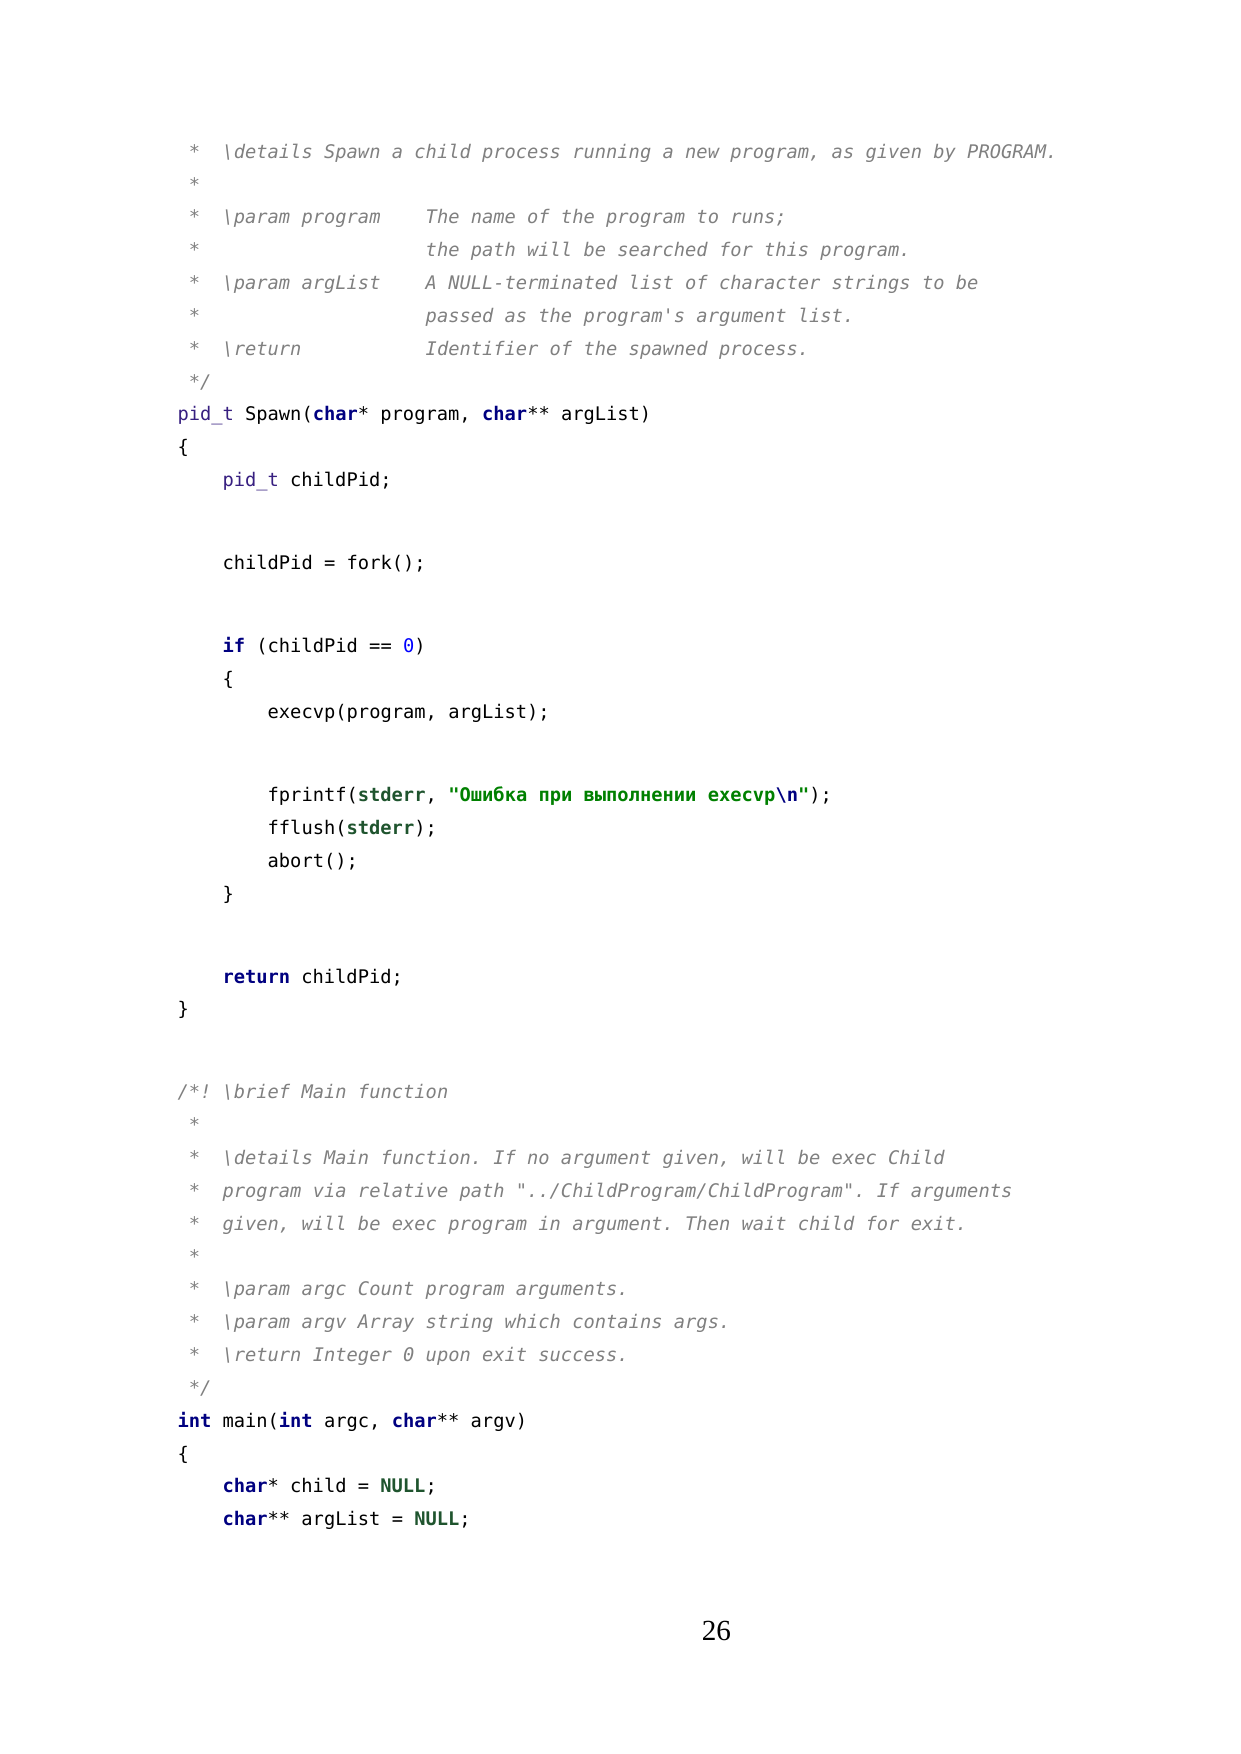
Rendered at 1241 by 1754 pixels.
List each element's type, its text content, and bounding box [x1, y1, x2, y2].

text * \details Spawn a child process running a new program, as given by PROGRAM. * * \param program The name of the program to runs; * the path will be searched for this program. * \param argList A NULL-terminated list of character strings to be * passed as the program's argument list. * \return Identifier of the spawned process. */ pid_t Spawn(char* program, char** argList) { pid_t childPid; childPid = fork(); if (childPid == 0) { execvp(program, argList); fprintf(stderr, "Ошибка при выполнении execvp\n"); fflush(stderr); abort(); } return childPid; } /*! \brief Main function * * \details Main function. If no argument given, will be exec Child * program via relative path "../ChildProgram/ChildProgram". If arguments * given, will be exec program in argument. Then wait child for exit. * * \param argc Count program arguments. * \param argv Array string which contains args. * \return Integer 0 upon exit success. */ int main(int argc, char** argv) { char* child = NULL; char** argList = NULL; [177, 141, 1181, 1580]
